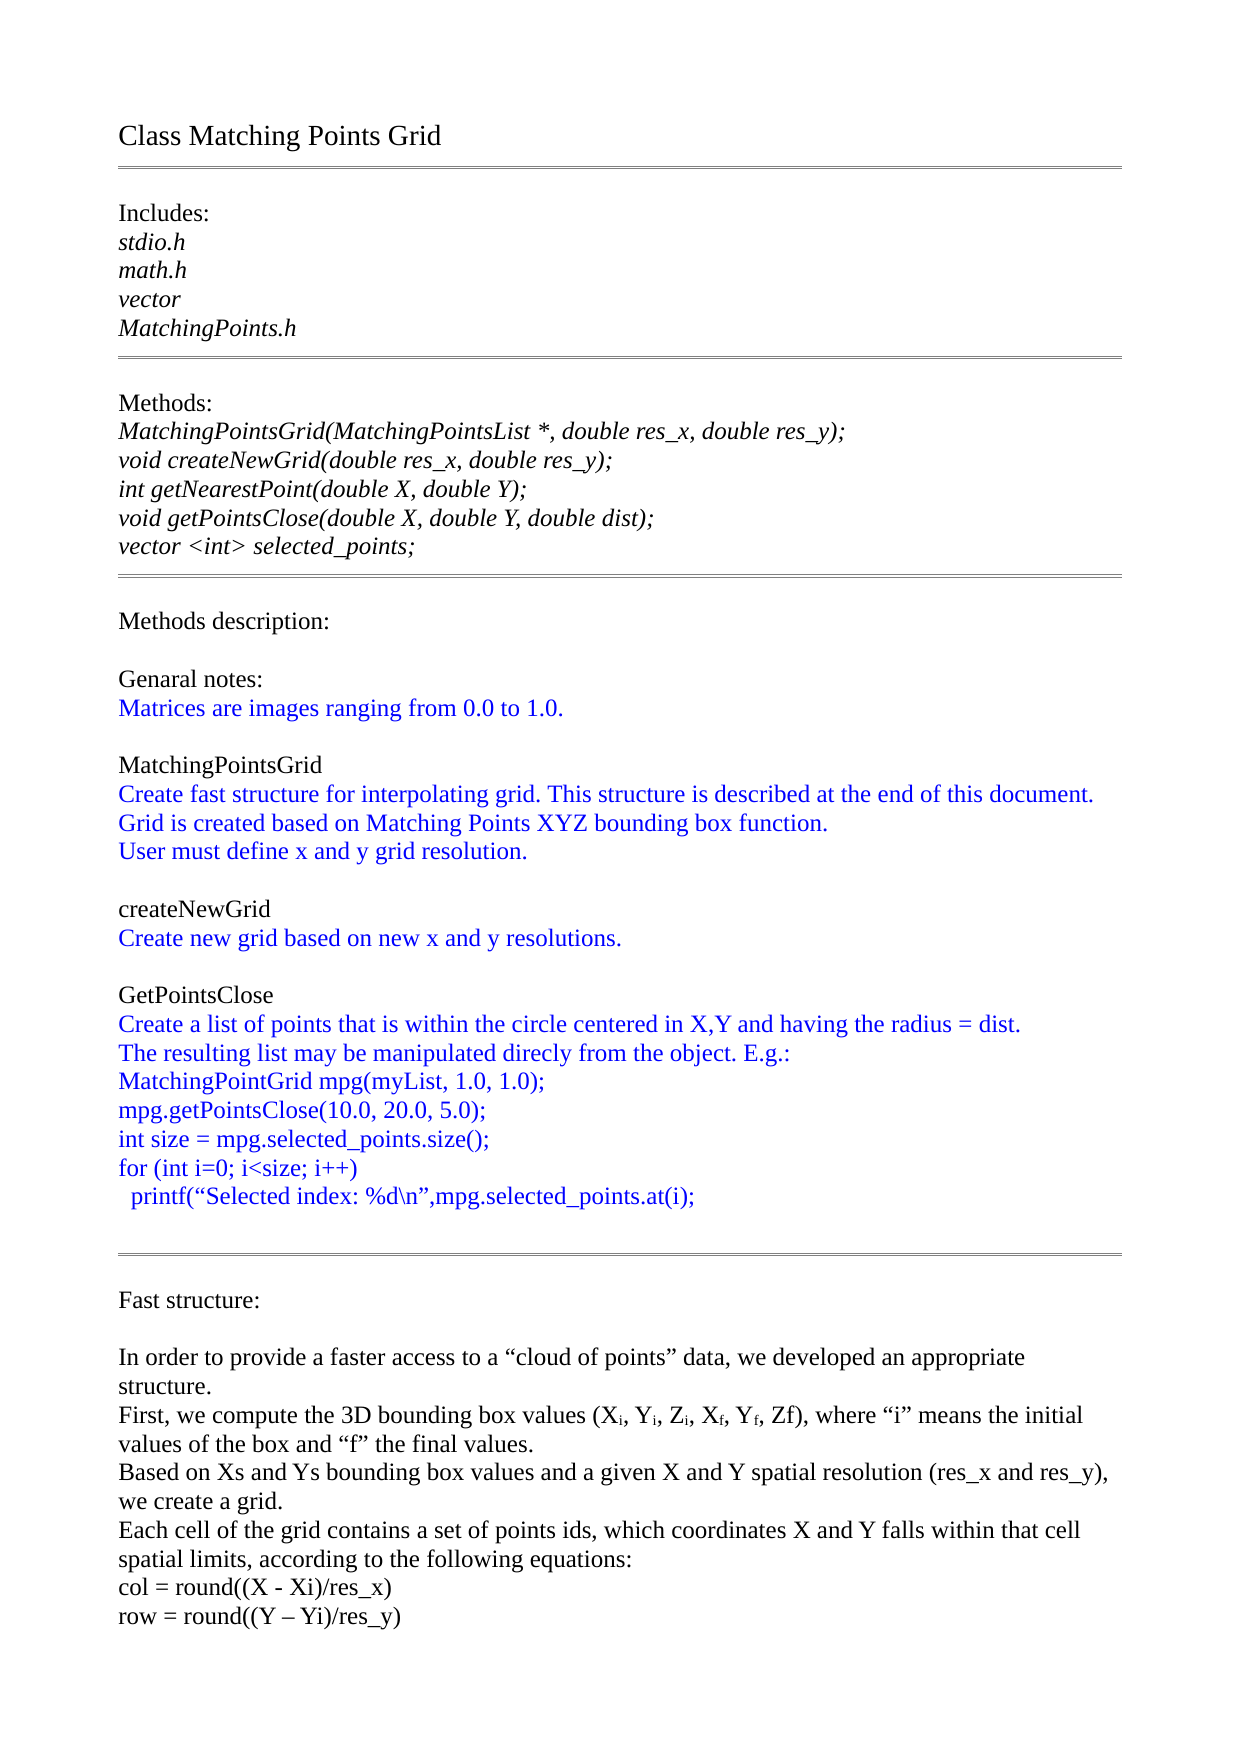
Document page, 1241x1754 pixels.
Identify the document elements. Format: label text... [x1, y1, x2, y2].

text Fast structure: [118, 1285, 1122, 1314]
text The resulting list may be manipulated direcly from the object. E.g.: [118, 1038, 1122, 1066]
text vector [118, 284, 1122, 313]
text MatchingPointsGrid(MatchingPointsList *, double res_x, double res_y); [118, 416, 1122, 445]
text Grid is created based on Matching Points XYZ bounding box function. [118, 808, 1122, 836]
text MatchingPointGrid mpg(myList, 1.0, 1.0); [118, 1066, 1122, 1095]
text In order to provide a faster access to a “cloud of points” data, we developed an appropriate structure. [118, 1342, 1122, 1400]
text vector <int> selected_points; [118, 531, 1122, 560]
text MatchingPoints.h [118, 313, 1122, 342]
text MatchingPointsGrid [118, 750, 1122, 779]
text First, we compute the 3D bounding box values (Xi, Yi, Zi, Xf, Yf, Zf), where “i” means the initial values of the box and “f” the final values. [118, 1400, 1122, 1457]
text void getPointsClose(double X, double Y, double dist); [118, 503, 1122, 531]
text GetPointsClose [118, 980, 1122, 1009]
text Create new grid based on new x and y resolutions. [118, 923, 1122, 951]
text int size = mpg.selected_points.size(); [118, 1124, 1122, 1153]
text Genaral notes: [118, 664, 1122, 693]
text Includes: [118, 198, 1122, 227]
text for (int i=0; i<size; i++) [118, 1153, 1122, 1181]
text Based on Xs and Ys bounding box values and a given X and Y spatial resolution (res_x and res_y), we create a grid. [118, 1457, 1122, 1515]
text Class Matching Points Grid [118, 118, 1122, 152]
text row = round((Y – Yi)/res_y) [118, 1601, 1122, 1630]
text mpg.getPointsClose(10.0, 20.0, 5.0); [118, 1095, 1122, 1124]
text stdio.h [118, 227, 1122, 255]
text col = round((X - Xi)/res_x) [118, 1572, 1122, 1601]
text User must define x and y grid resolution. [118, 836, 1122, 865]
text printf(“Selected index: %d\n”,mpg.selected_points.at(i); [118, 1181, 1122, 1210]
text int getNearestPoint(double X, double Y); [118, 474, 1122, 503]
text Methods description: [118, 606, 1122, 635]
text Create a list of points that is within the circle centered in X,Y and having the radius = dist. [118, 1009, 1122, 1038]
text Matrices are images ranging from 0.0 to 1.0. [118, 693, 1122, 721]
text Create fast structure for interpolating grid. This structure is described at the end of this document. [118, 779, 1122, 808]
text Methods: [118, 388, 1122, 416]
text math.h [118, 255, 1122, 284]
text void createNewGrid(double res_x, double res_y); [118, 445, 1122, 474]
text Each cell of the grid contains a set of points ids, which coordinates X and Y falls within that cell spatial limits, according to the following equations: [118, 1515, 1122, 1572]
text createNewGrid [118, 894, 1122, 923]
